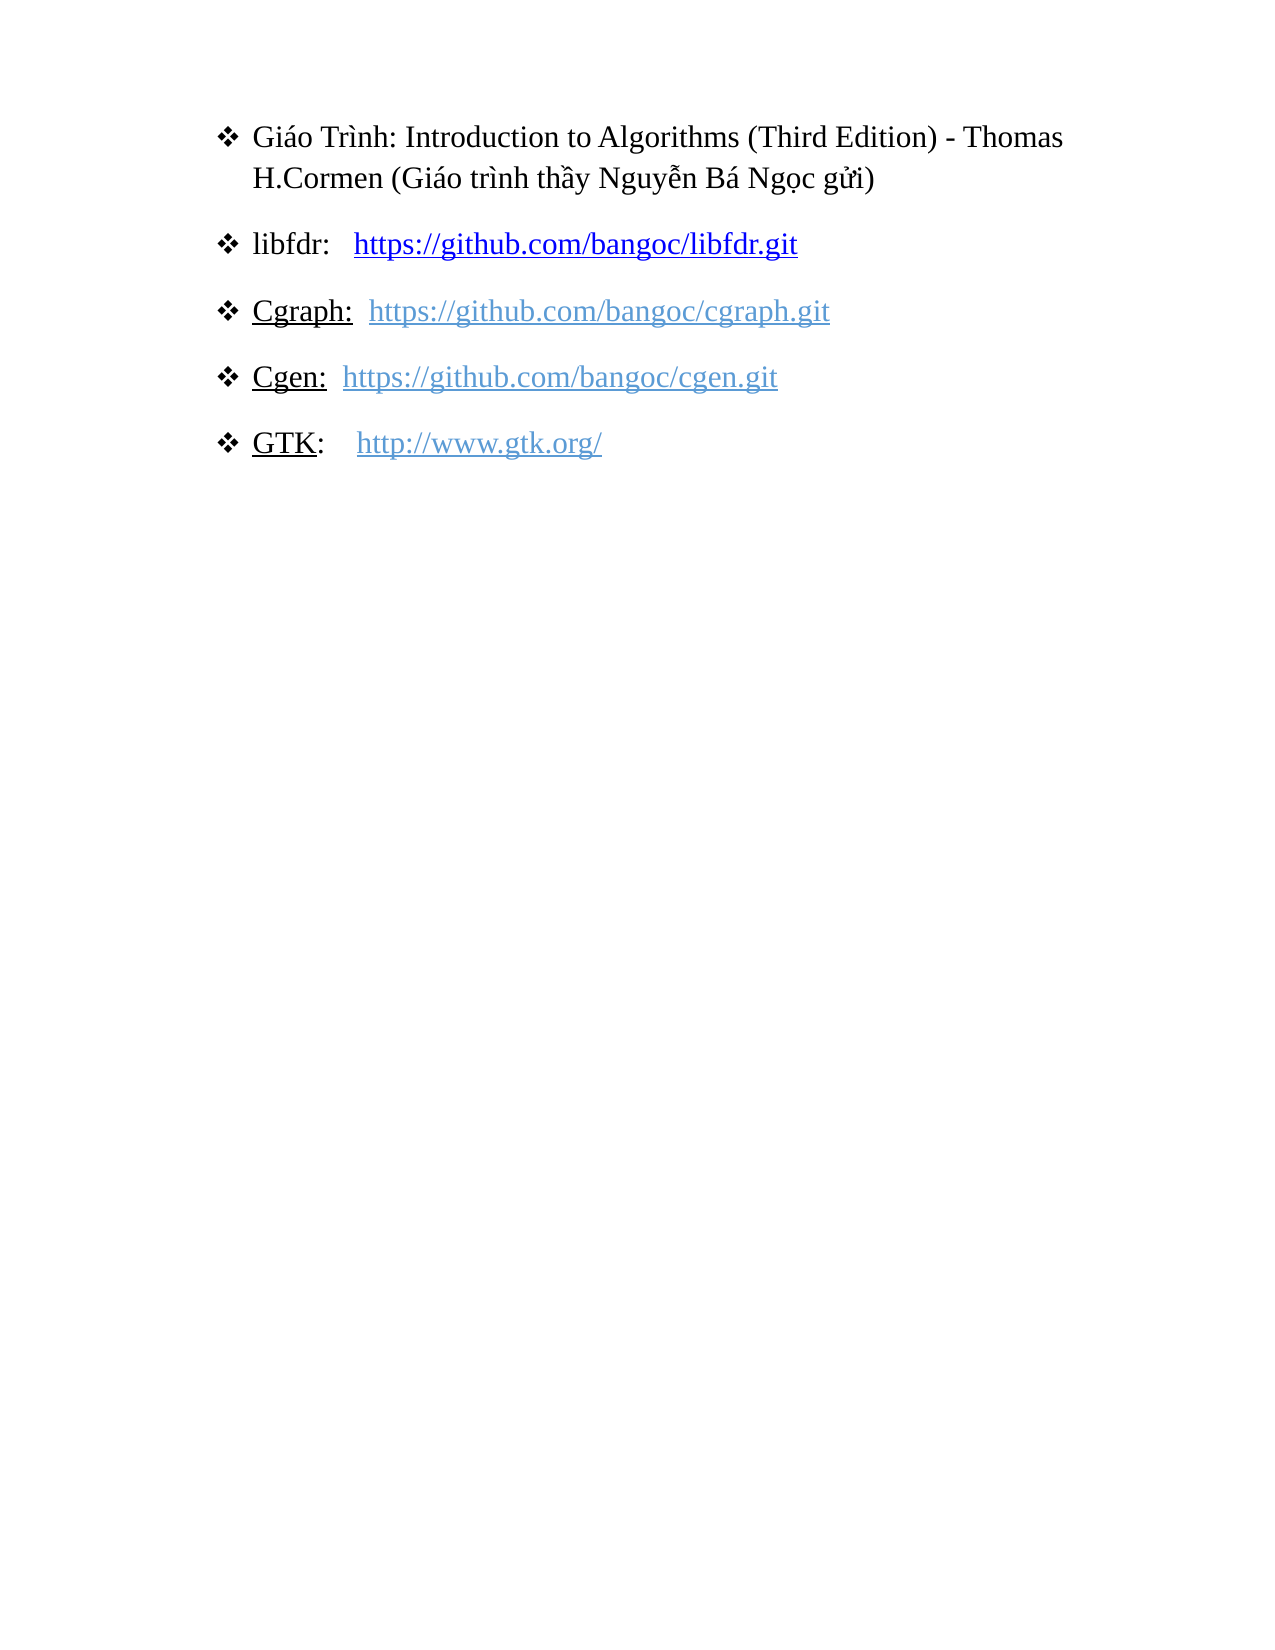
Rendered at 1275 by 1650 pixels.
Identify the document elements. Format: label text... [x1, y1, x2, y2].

list Cgraph: https://github.com/bangoc/cgraph.git [215, 292, 1186, 328]
list libfdr: https://github.com/bangoc/libfdr.git [215, 226, 1186, 262]
list Giáo Trình: Introduction to Algorithms (Third Edition) - Thomas H.Cormen (Giáo trình thầy Nguyễn Bá Ngọc gửi) [215, 118, 1186, 195]
list GTK: http://www.gtk.org/ [215, 424, 1186, 460]
list Cgen: https://github.com/bangoc/cgen.git [215, 358, 1186, 394]
